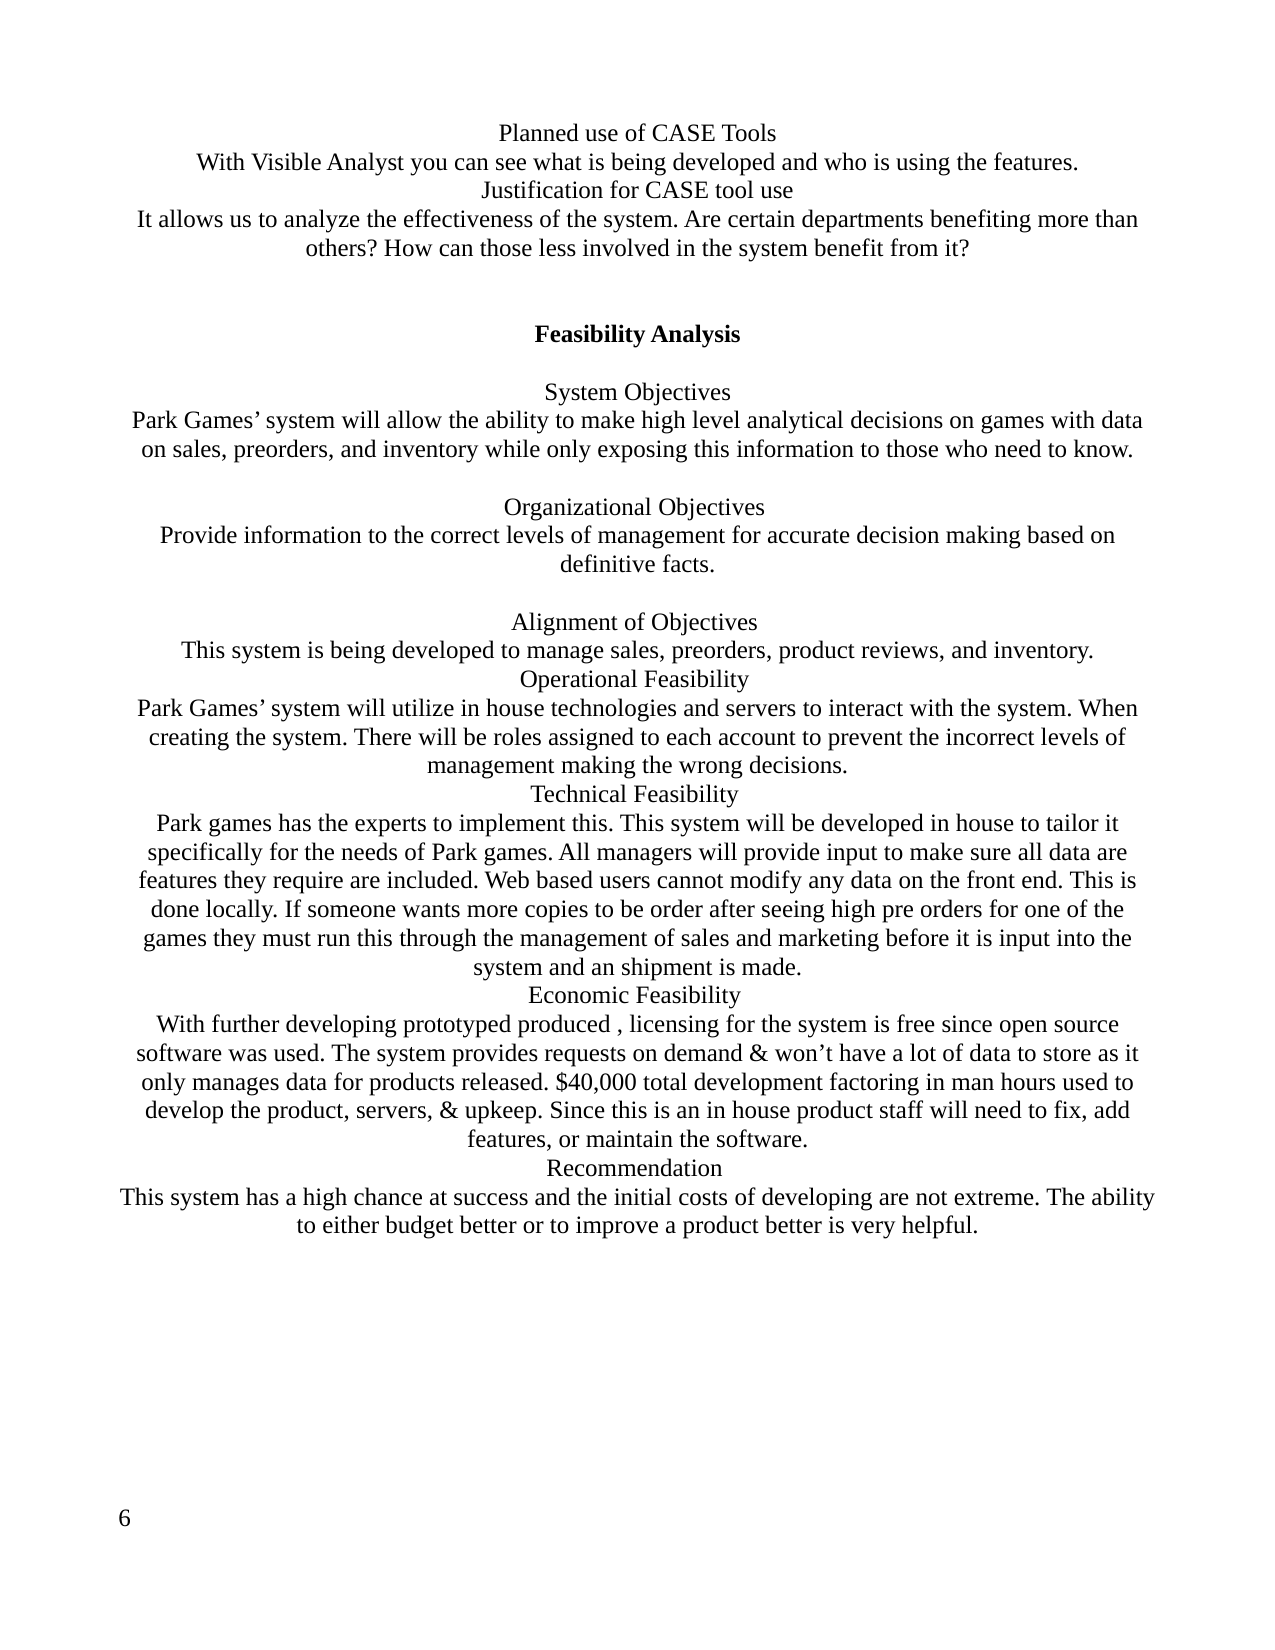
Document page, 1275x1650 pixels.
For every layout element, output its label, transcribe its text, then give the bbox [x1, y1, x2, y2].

text It allows us to analyze the effectiveness of the system. Are certain departments benefiting more than [118, 204, 1157, 233]
text With Visible Analyst you can see what is being developed and who is using the features. [118, 147, 1157, 176]
text Recommendation [118, 1153, 1157, 1182]
text Feasibility Analysis [118, 319, 1157, 348]
text Justification for CASE tool use [118, 176, 1157, 204]
text Park games has the experts to implement this. This system will be developed in house to tailor it specifically for the needs of Park games. All managers will provide input to make sure all data are features they require are included. Web based users cannot modify any data on the front end. This is done locally. If someone wants more copies to be order after seeing high pre orders for one of the games they must run this through the management of sales and marketing before it is input into the system and an shipment is made. [118, 808, 1157, 981]
text Technical Feasibility [118, 779, 1157, 808]
text This system has a high chance at success and the initial costs of developing are not extreme. The ability to either budget better or to improve a product better is very helpful. [118, 1182, 1157, 1239]
text others? How can those less involved in the system benefit from it? [118, 233, 1157, 262]
text System Objectives [118, 377, 1157, 406]
text This system is being developed to manage sales, preorders, product reviews, and inventory. [118, 636, 1157, 664]
text Organizational Objectives [118, 492, 1157, 521]
text Provide information to the correct levels of management for accurate decision making based on definitive facts. [118, 521, 1157, 578]
text Alignment of Objectives [118, 607, 1157, 636]
text Planned use of CASE Tools [118, 118, 1157, 147]
text Park Games’ system will utilize in house technologies and servers to interact with the system. When creating the system. There will be roles assigned to each account to prevent the incorrect levels of management making the wrong decisions. [118, 693, 1157, 779]
text Operational Feasibility [118, 664, 1157, 693]
text Park Games’ system will allow the ability to make high level analytical decisions on games with data on sales, preorders, and inventory while only exposing this information to those who need to know. [118, 406, 1157, 463]
text With further developing prototyped produced , licensing for the system is free since open source software was used. The system provides requests on demand & won’t have a lot of data to store as it only manages data for products released. $40,000 total development factoring in man hours used to develop the product, servers, & upkeep. Since this is an in house product staff will need to fix, add features, or maintain the software. [118, 1009, 1157, 1153]
text Economic Feasibility [118, 981, 1157, 1009]
